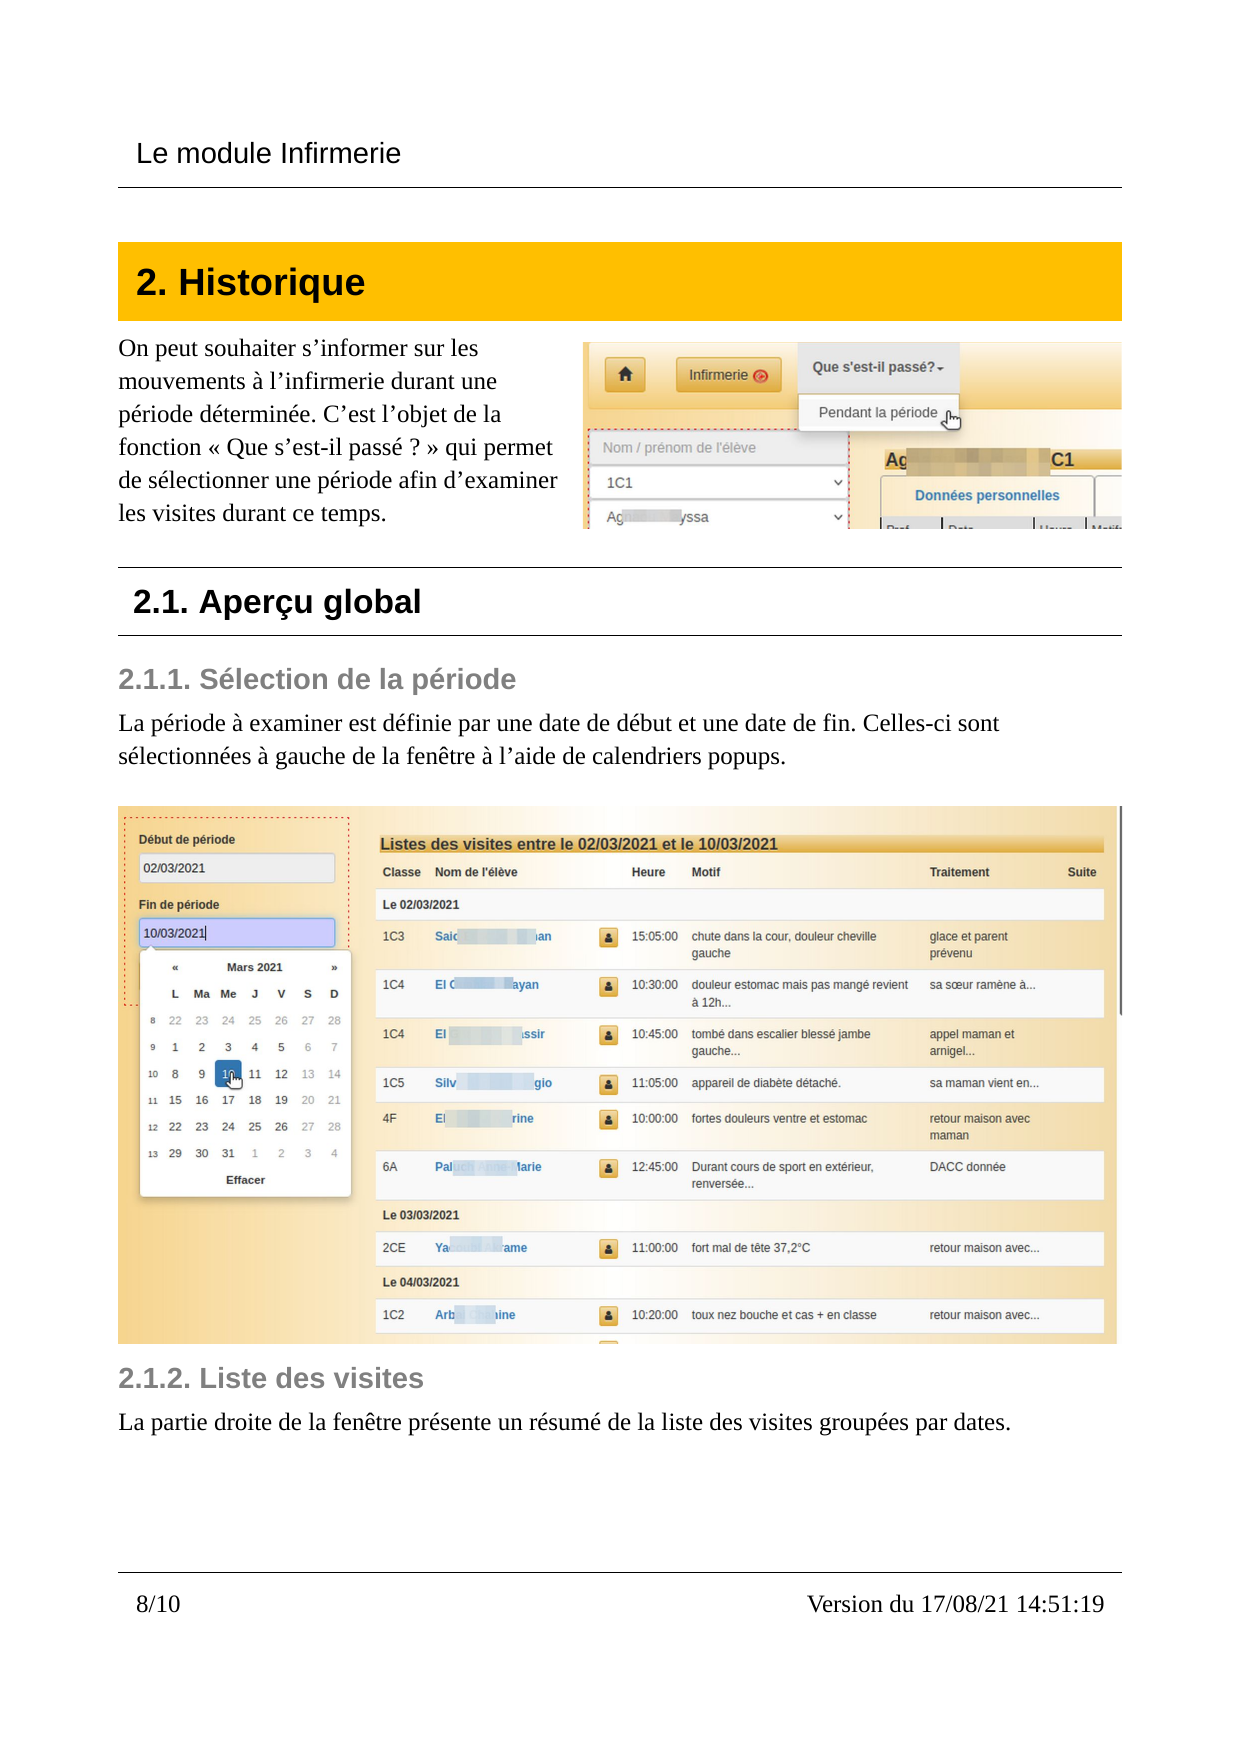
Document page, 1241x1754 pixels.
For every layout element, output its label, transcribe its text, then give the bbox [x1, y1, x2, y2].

text La période à examiner est définie par une date de début et une date de fin. Celles-ci sont sélectionnées à gauche de la fenêtre à l’aide de calendriers popups. [118, 708, 1122, 770]
subtitle Sélection de la période [118, 662, 1122, 696]
text On peut souhaiter s’informer sur les mouvements à l’infirmerie durant une période déterminée. C’est l’objet de la fonction « Que s’est-il passé ? » qui permet de sélectionner une période afin d’examiner les visites durant ce temps. [118, 333, 1122, 527]
text La partie droite de la fenêtre présente un résumé de la liste des visites groupées par dates. [118, 1407, 1122, 1436]
picture [582, 342, 1122, 529]
picture [118, 806, 1123, 1344]
subtitle Aperçu global [118, 568, 1122, 635]
subtitle Historique [118, 242, 1122, 321]
subtitle Liste des visites [118, 1344, 1122, 1395]
